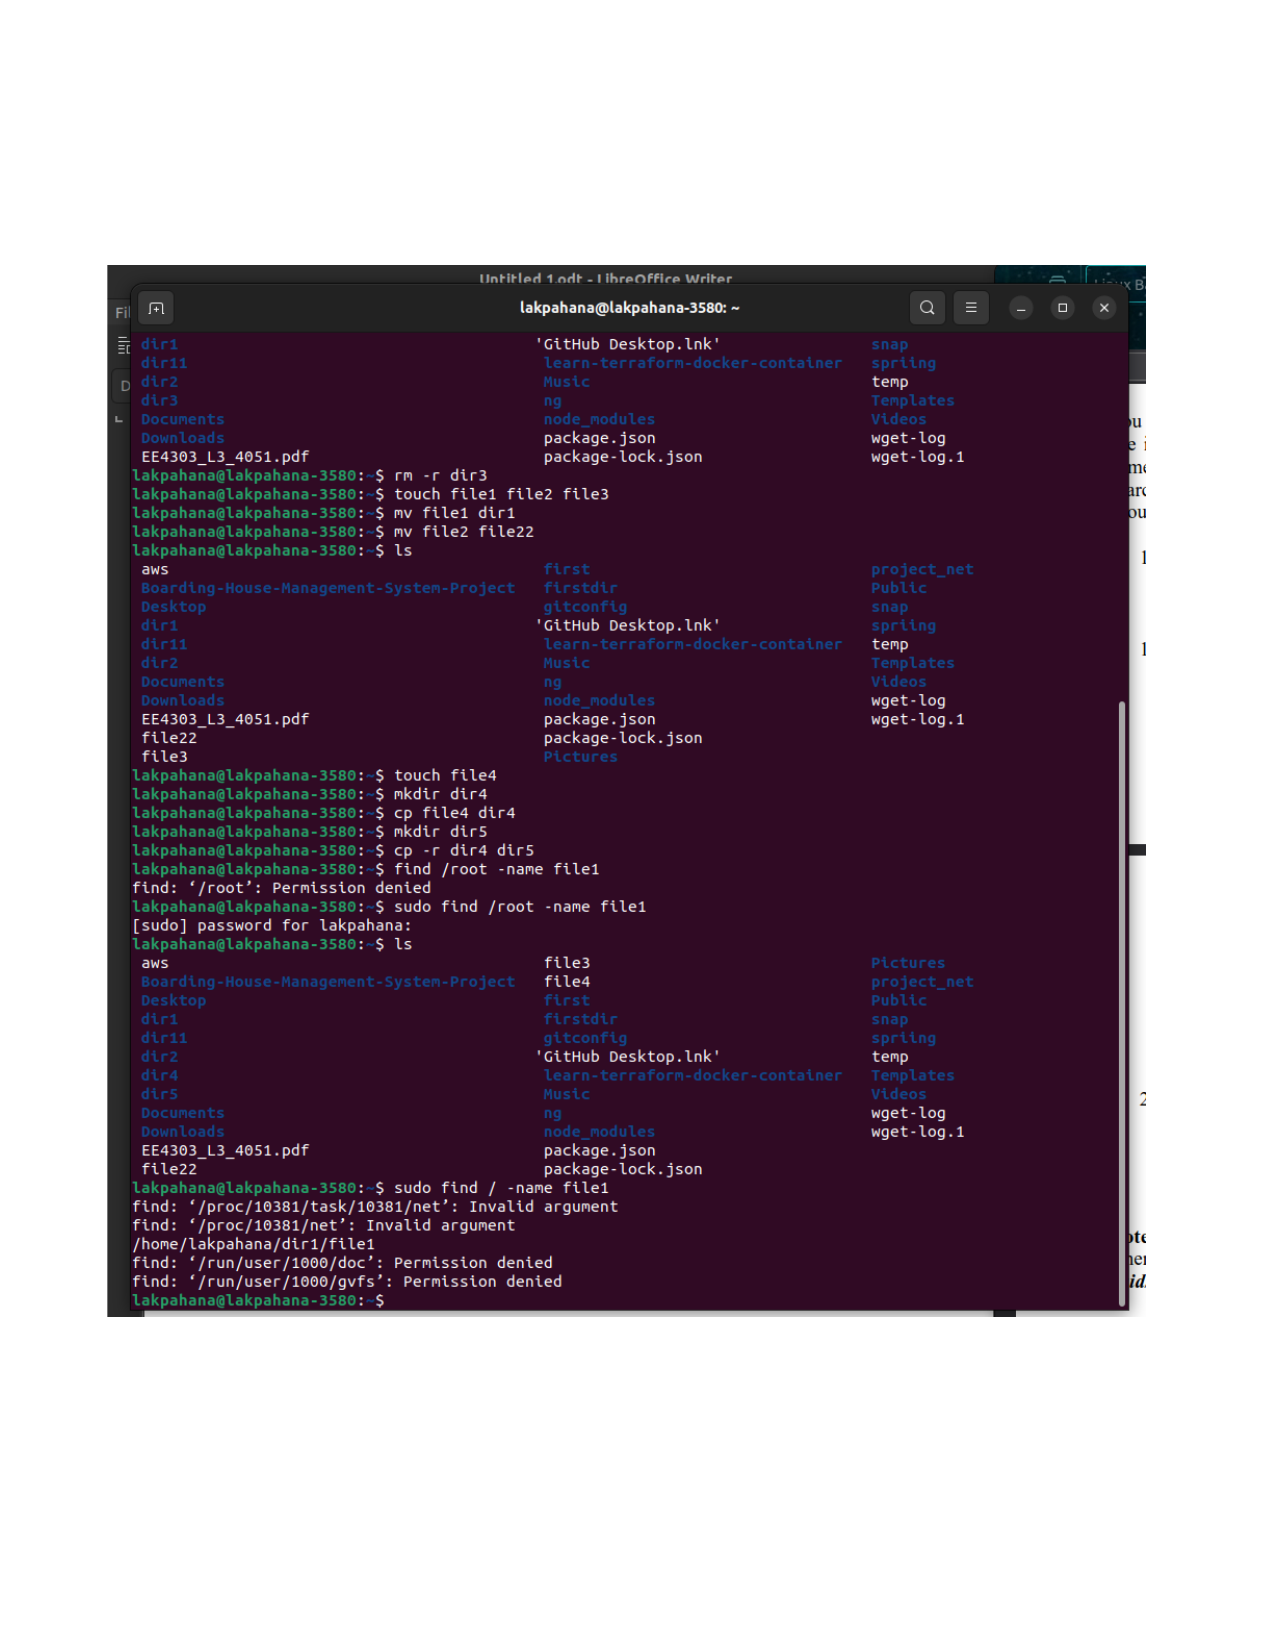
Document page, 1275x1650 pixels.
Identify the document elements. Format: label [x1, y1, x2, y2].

picture [107, 265, 1146, 1317]
